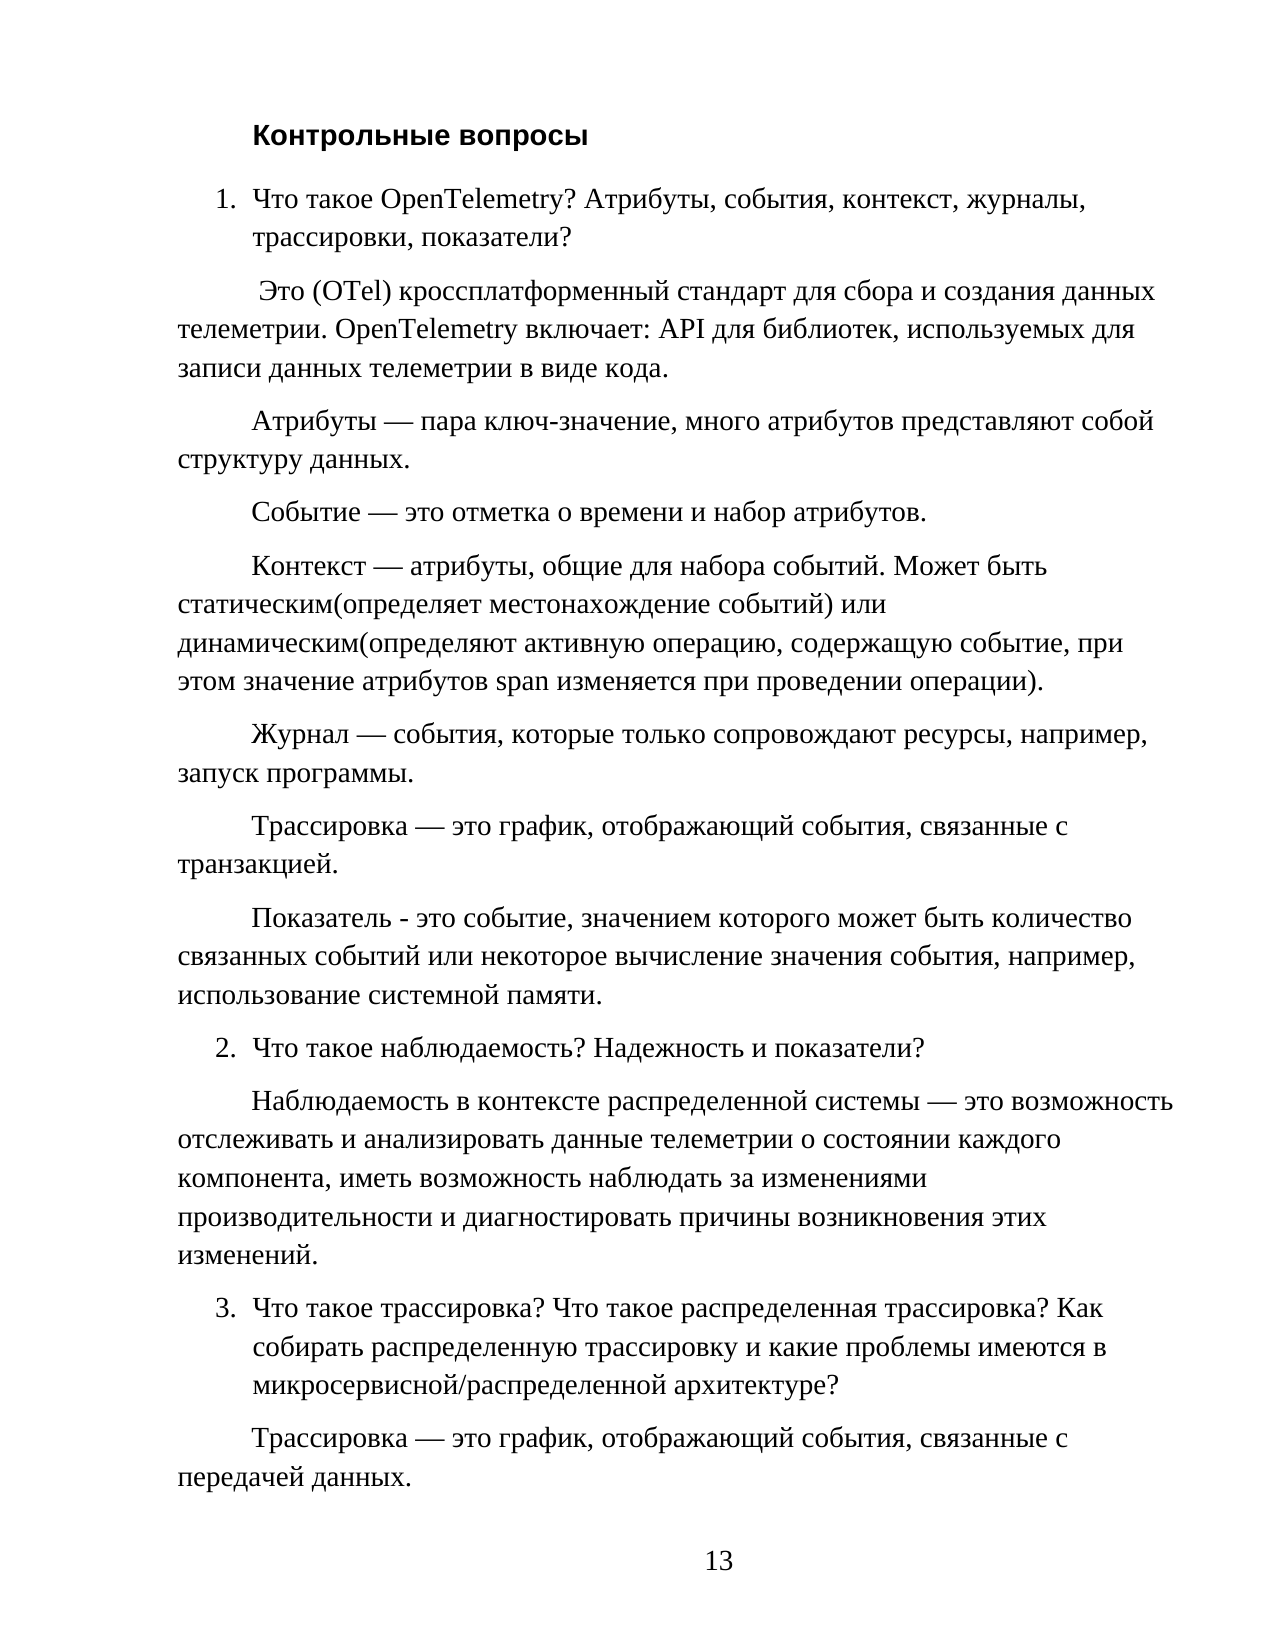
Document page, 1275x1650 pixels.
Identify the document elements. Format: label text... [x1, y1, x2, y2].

text Событие — это отметка о времени и набор атрибутов. [177, 494, 1186, 528]
text Это (OTel) кроссплатформенный стандарт для сбора и создания данных телеметрии. OpenTelemetry включает: API для библиотек, используемых для записи данных телеметрии в виде кода. [177, 273, 1186, 383]
text Показатель - это событие, значением которого может быть количество связанных событий или некоторое вычисление значения события, например, использование системной памяти. [177, 900, 1186, 1010]
text Журнал — события, которые только сопровождают ресурсы, например, запуск программы. [177, 716, 1186, 788]
text Контекст — атрибуты, общие для набора событий. Может быть статическим(определяет местонахождение событий) или динамическим(определяют активную операцию, содержащую событие, при этом значение атрибутов span изменяется при проведении операции). [177, 548, 1186, 697]
list Что такое трассировка? Что такое распределенная трассировка? Как собирать распределенную трассировку и какие проблемы имеются в микросервисной/распределенной архитектуре? [215, 1290, 1186, 1401]
subtitle Контрольные вопросы [177, 118, 1186, 152]
text Наблюдаемость в контексте распределенной системы — это возможность отслеживать и анализировать данные телеметрии о состоянии каждого компонента, иметь возможность наблюдать за изменениями производительности и диагностировать причины возникновения этих изменений. [177, 1083, 1186, 1271]
list Что такое OpenTelemetry? Атрибуты, события, контекст, журналы, трассировки, показатели? [215, 181, 1186, 253]
text Атрибуты — пара ключ-значение, много атрибутов представляют собой структуру данных. [177, 403, 1186, 475]
list Что такое наблюдаемость? Надежность и показатели? [215, 1030, 1186, 1063]
text Трассировка — это график, отображающий события, связанные с передачей данных. [177, 1421, 1186, 1493]
text Трассировка — это график, отображающий события, связанные с транзакцией. [177, 808, 1186, 880]
